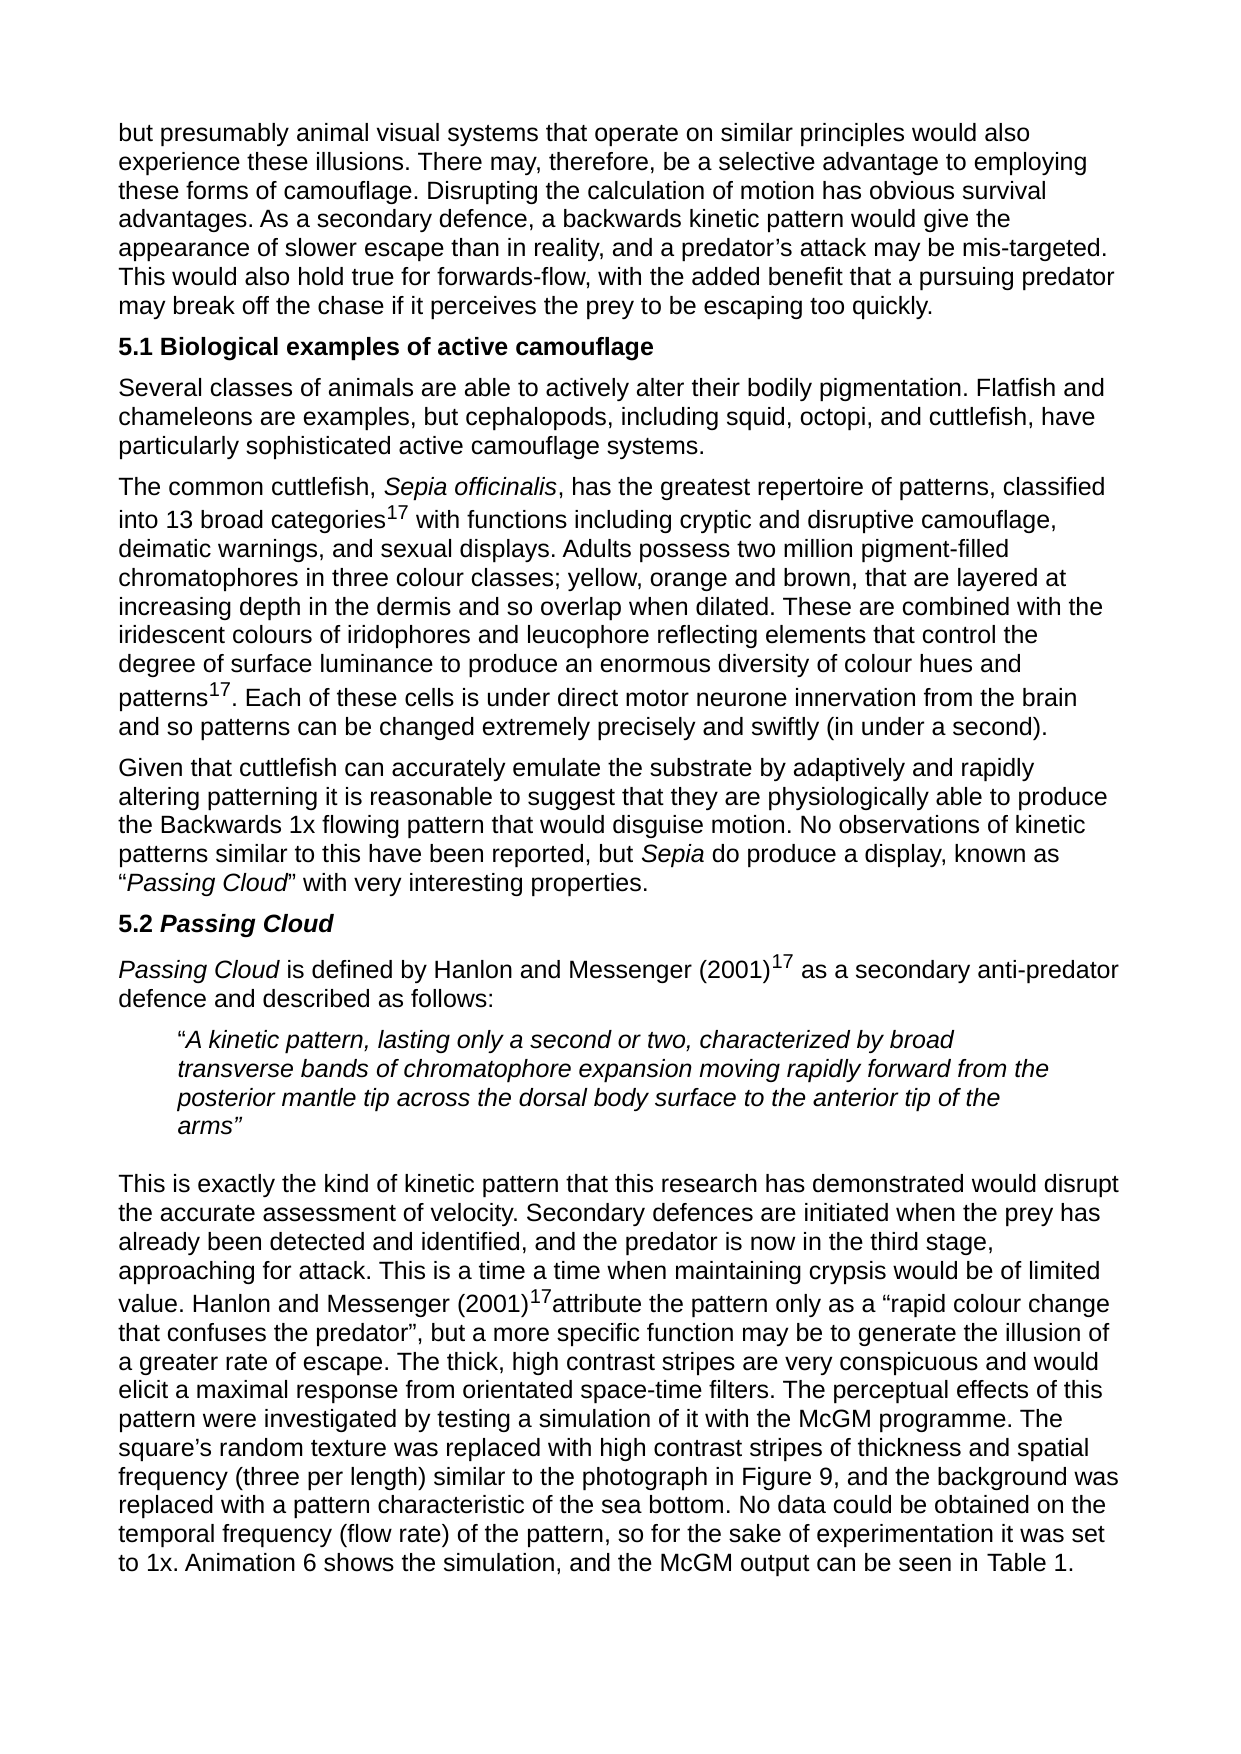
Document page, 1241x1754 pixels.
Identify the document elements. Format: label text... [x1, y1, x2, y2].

text 5.2 Passing Cloud [118, 909, 1122, 938]
text Passing Cloud is defined by Hanlon and Messenger (2001)17 as a secondary anti-predator defence and described as follows: [118, 950, 1122, 1012]
text This is exactly the kind of kinetic pattern that this research has demonstrated would disrupt the accurate assessment of velocity. Secondary defences are initiated when the prey has already been detected and identified, and the predator is now in the third stage, approaching for attack. This is a time a time when maintaining crypsis would be of limited value. Hanlon and Messenger (2001)17attribute the pattern only as a “rapid colour change that confuses the predator”, but a more specific function may be to generate the illusion of a greater rate of escape. The thick, high contrast stripes are very conspicuous and would elicit a maximal response from orientated space-time filters. The perceptual effects of this pattern were investigated by testing a simulation of it with the McGM programme. The square’s random texture was replaced with high contrast stripes of thickness and spatial frequency (three per length) similar to the photograph in Figure 9, and the background was replaced with a pattern characteristic of the sea bottom. No data could be obtained on the temporal frequency (flow rate) of the pattern, so for the sake of experimentation it was set to 1x. Animation 6 shows the simulation, and the McGM output can be seen in Table 1. [118, 1169, 1122, 1577]
text 5.1 Biological examples of active camouflage [118, 332, 1122, 361]
text “A kinetic pattern, lasting only a second or two, characterized by broad transverse bands of chromatophore expansion moving rapidly forward from the posterior mantle tip across the dorsal body surface to the anterior tip of the arms” [177, 1025, 1063, 1140]
text The common cuttlefish, Sepia officinalis, has the greatest repertoire of patterns, classified into 13 broad categories17 with functions including cryptic and disruptive camouflage, deimatic warnings, and sexual displays. Adults possess two million pigment-filled chromatophores in three colour classes; yellow, orange and brown, that are layered at increasing depth in the dermis and so overlap when dilated. These are combined with the iridescent colours of iridophores and leucophore reflecting elements that control the degree of surface luminance to produce an enormous diversity of colour hues and patterns17. Each of these cells is under direct motor neurone innervation from the brain and so patterns can be changed extremely precisely and swiftly (in under a second). [118, 472, 1122, 740]
text Given that cuttlefish can accurately emulate the substrate by adaptively and rapidly altering patterning it is reasonable to suggest that they are physiologically able to produce the Backwards 1x flowing pattern that would disguise motion. No observations of kinetic patterns similar to this have been reported, but Sepia do produce a display, known as “Passing Cloud” with very interesting properties. [118, 753, 1122, 896]
text Several classes of animals are able to actively alter their bodily pigmentation. Flatfish and chameleons are examples, but cephalopods, including squid, octopi, and cuttlefish, have particularly sophisticated active camouflage systems. [118, 373, 1122, 459]
text but presumably animal visual systems that operate on similar principles would also experience these illusions. There may, therefore, be a selective advantage to employing these forms of camouflage. Disrupting the calculation of motion has obvious survival advantages. As a secondary defence, a backwards kinetic pattern would give the appearance of slower escape than in reality, and a predator’s attack may be mis-targeted. This would also hold true for forwards-flow, with the added benefit that a pursuing predator may break off the chase if it perceives the prey to be escaping too quickly. [118, 118, 1122, 319]
